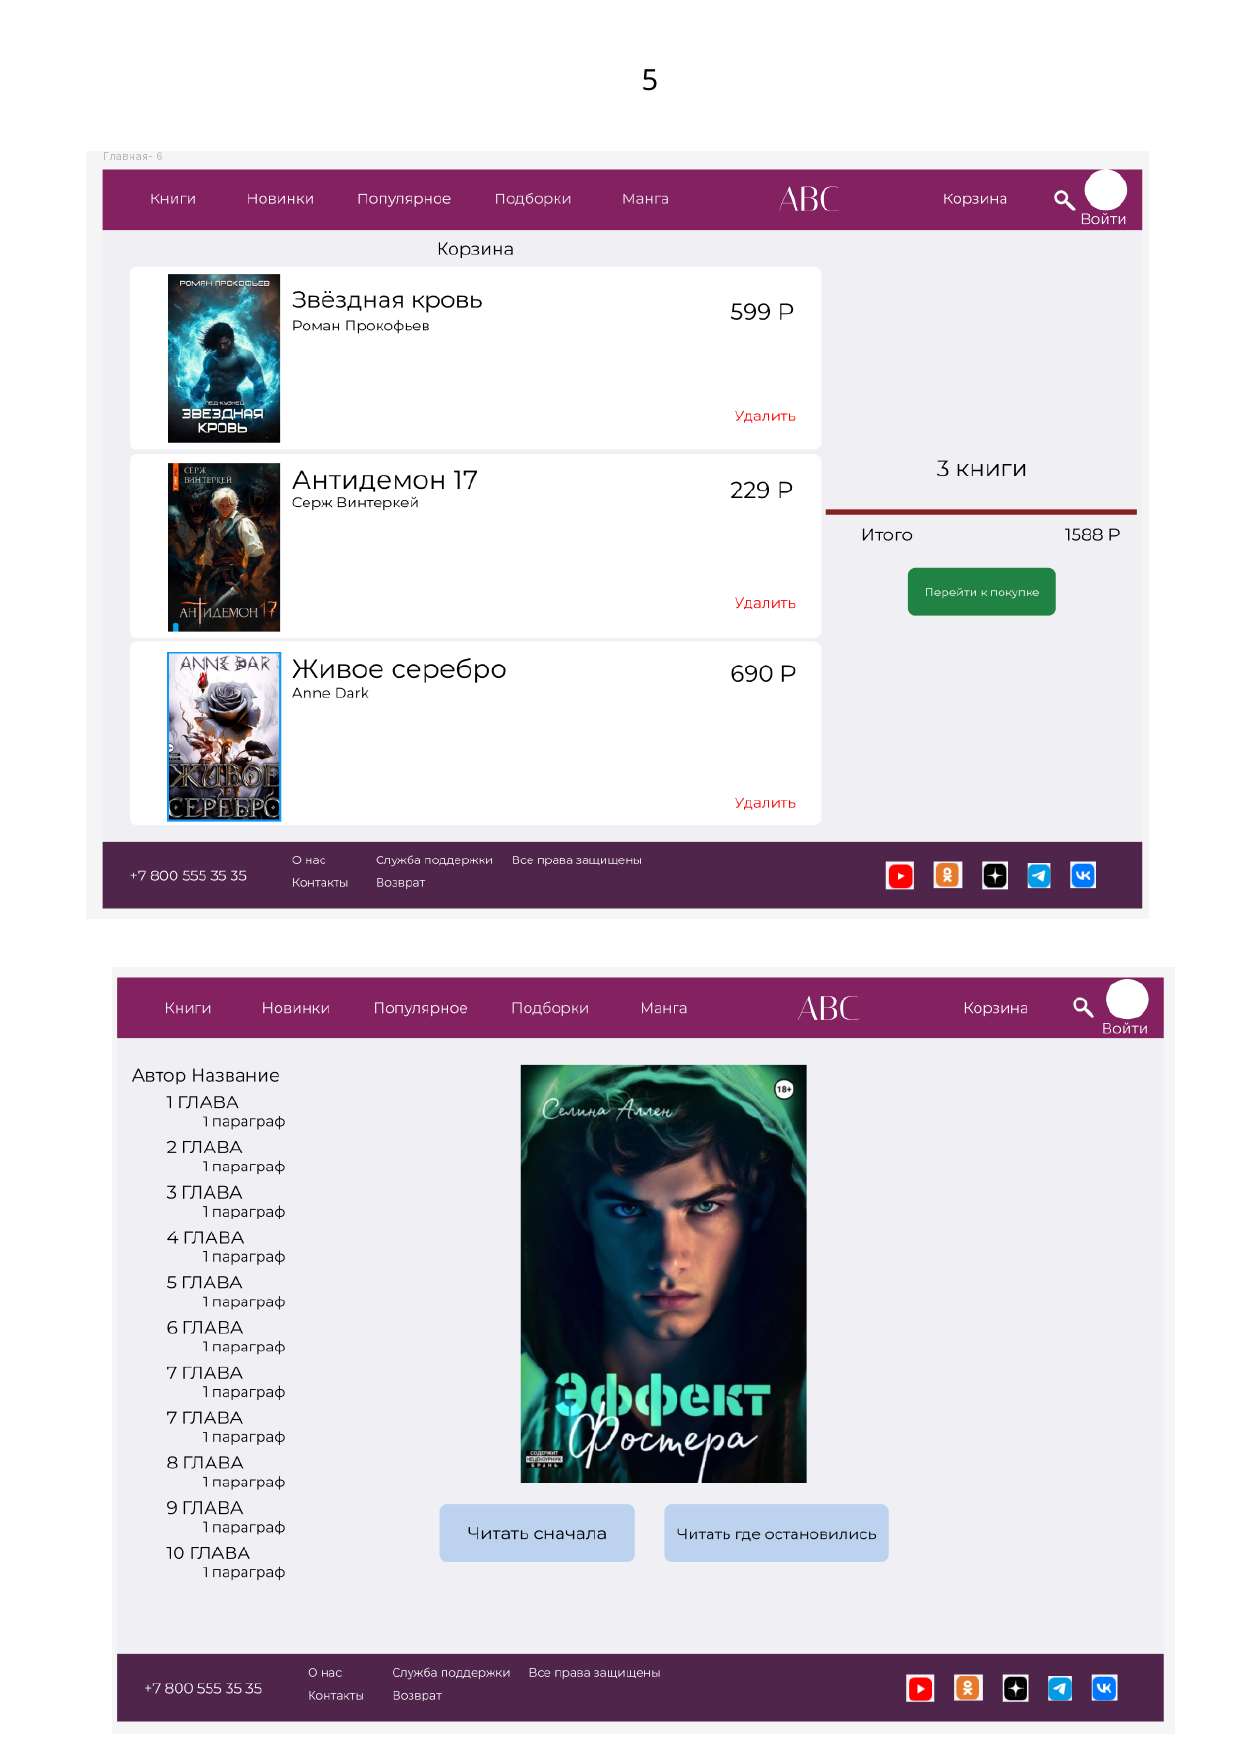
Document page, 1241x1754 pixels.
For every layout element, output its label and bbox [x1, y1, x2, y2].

picture [86, 151, 1150, 919]
picture [112, 967, 1175, 1734]
